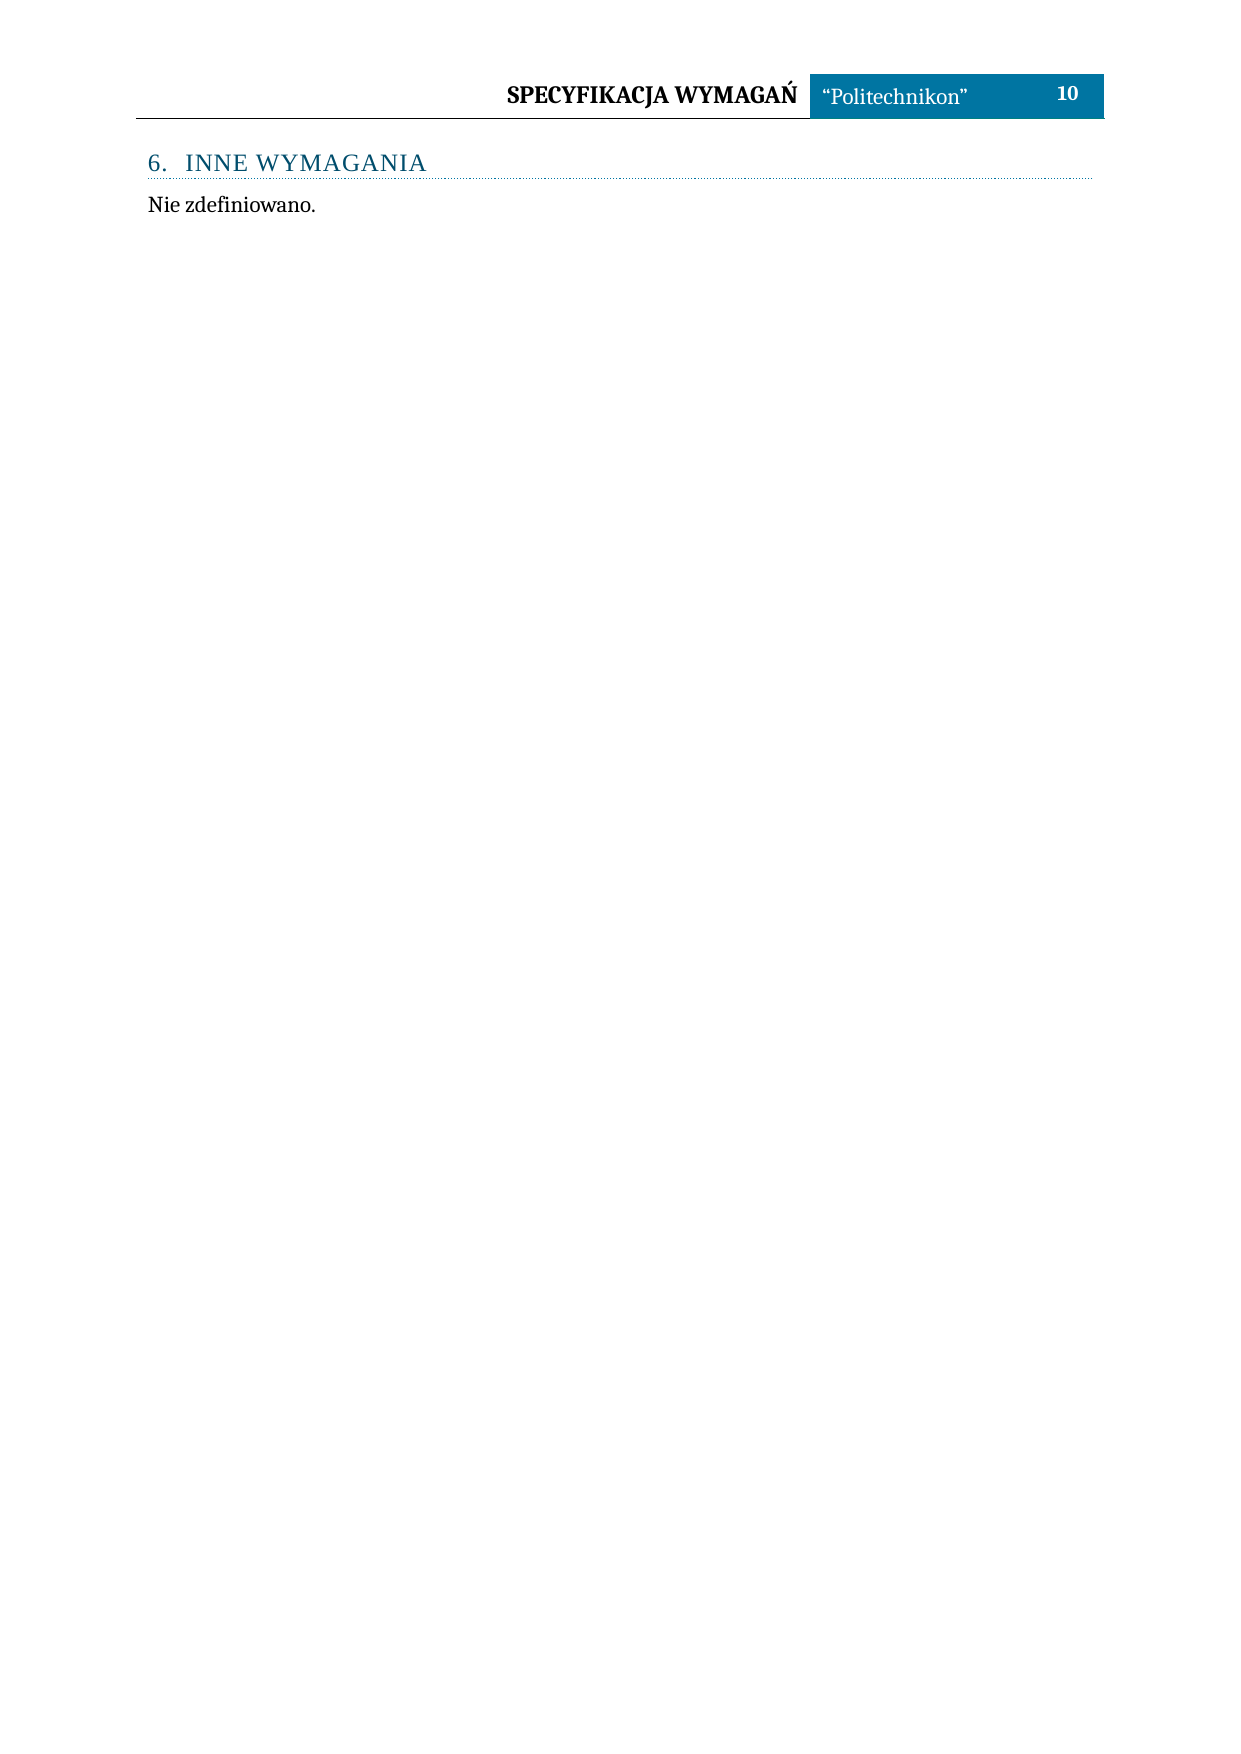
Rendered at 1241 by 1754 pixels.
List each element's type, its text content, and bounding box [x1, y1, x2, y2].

list Inne wymagania [148, 148, 1092, 179]
text Nie zdefiniowano. [148, 192, 1092, 218]
